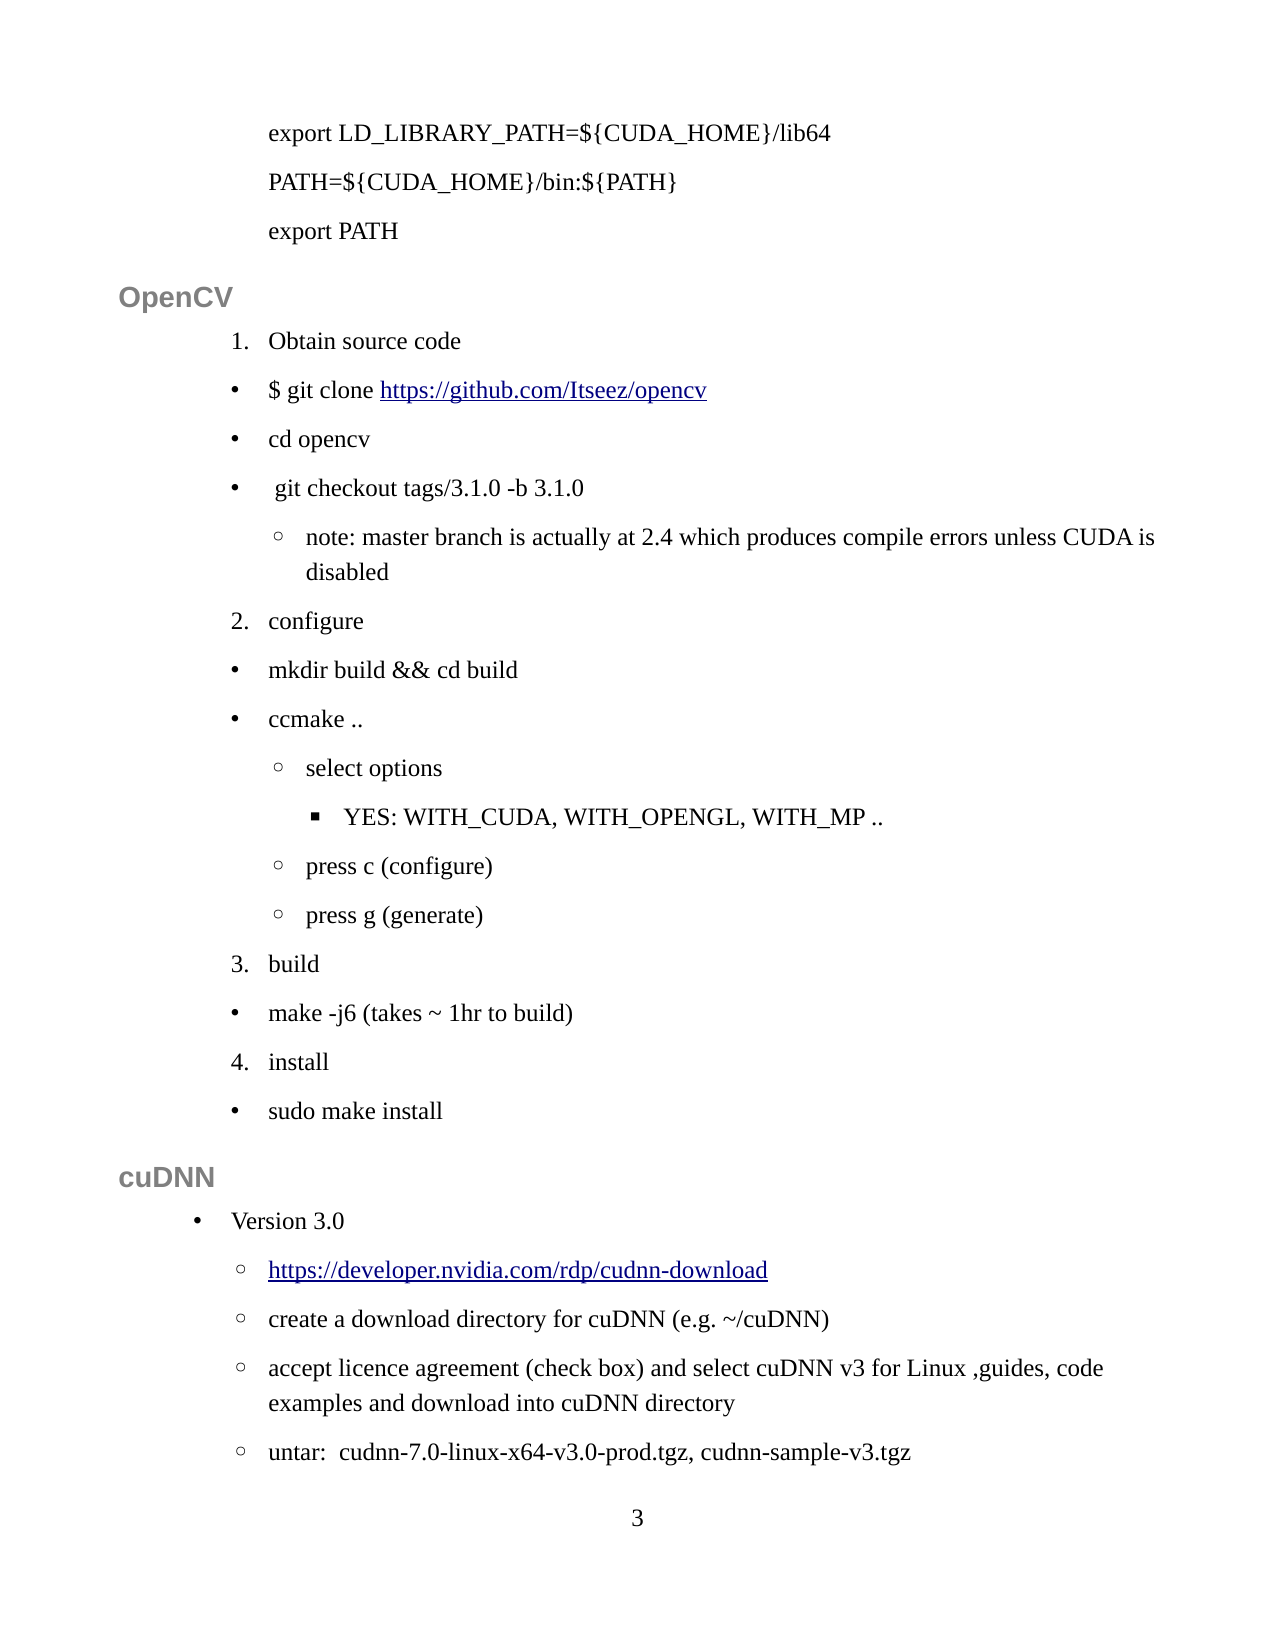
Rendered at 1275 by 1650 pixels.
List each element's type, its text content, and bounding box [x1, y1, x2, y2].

list Version 3.0 [193, 1206, 1157, 1235]
list Obtain source code [231, 326, 1157, 355]
list export LD_LIBRARY_PATH=${CUDA_HOME}/lib64 [231, 118, 1157, 147]
list PATH=${CUDA_HOME}/bin:${PATH} [231, 167, 1157, 196]
list sudo make install [231, 1096, 1157, 1125]
list untar: cudnn-7.0-linux-x64-v3.0-prod.tgz, cudnn-sample-v3.tgz [231, 1437, 1157, 1466]
list install [231, 1047, 1157, 1076]
list git checkout tags/3.1.0 -b 3.1.0 [231, 473, 1157, 502]
list export PATH [231, 216, 1157, 245]
subtitle cuDNN [118, 1160, 1157, 1193]
list press g (generate) [268, 900, 1157, 929]
list note: master branch is actually at 2.4 which produces compile errors unless CUDA is disabled [268, 522, 1157, 585]
list create a download directory for cuDNN (e.g. ~/cuDNN) [231, 1304, 1157, 1333]
list build [231, 949, 1157, 978]
list mkdir build && cd build [231, 655, 1157, 683]
list press c (configure) [268, 851, 1157, 880]
list select options [268, 753, 1157, 782]
subtitle OpenCV [118, 280, 1157, 313]
list ccmake .. [231, 704, 1157, 733]
list https://developer.nvidia.com/rdp/cudnn-download [231, 1255, 1157, 1284]
list make -j6 (takes ~ 1hr to build) [231, 998, 1157, 1027]
list configure [231, 606, 1157, 634]
list accept licence agreement (check box) and select cuDNN v3 for Linux ,guides, code examples and download into cuDNN directory [231, 1353, 1157, 1416]
list YES: WITH_CUDA, WITH_OPENGL, WITH_MP .. [306, 802, 1157, 831]
list $ git clone https://github.com/Itseez/opencv [231, 375, 1157, 404]
list cd opencv [231, 424, 1157, 453]
